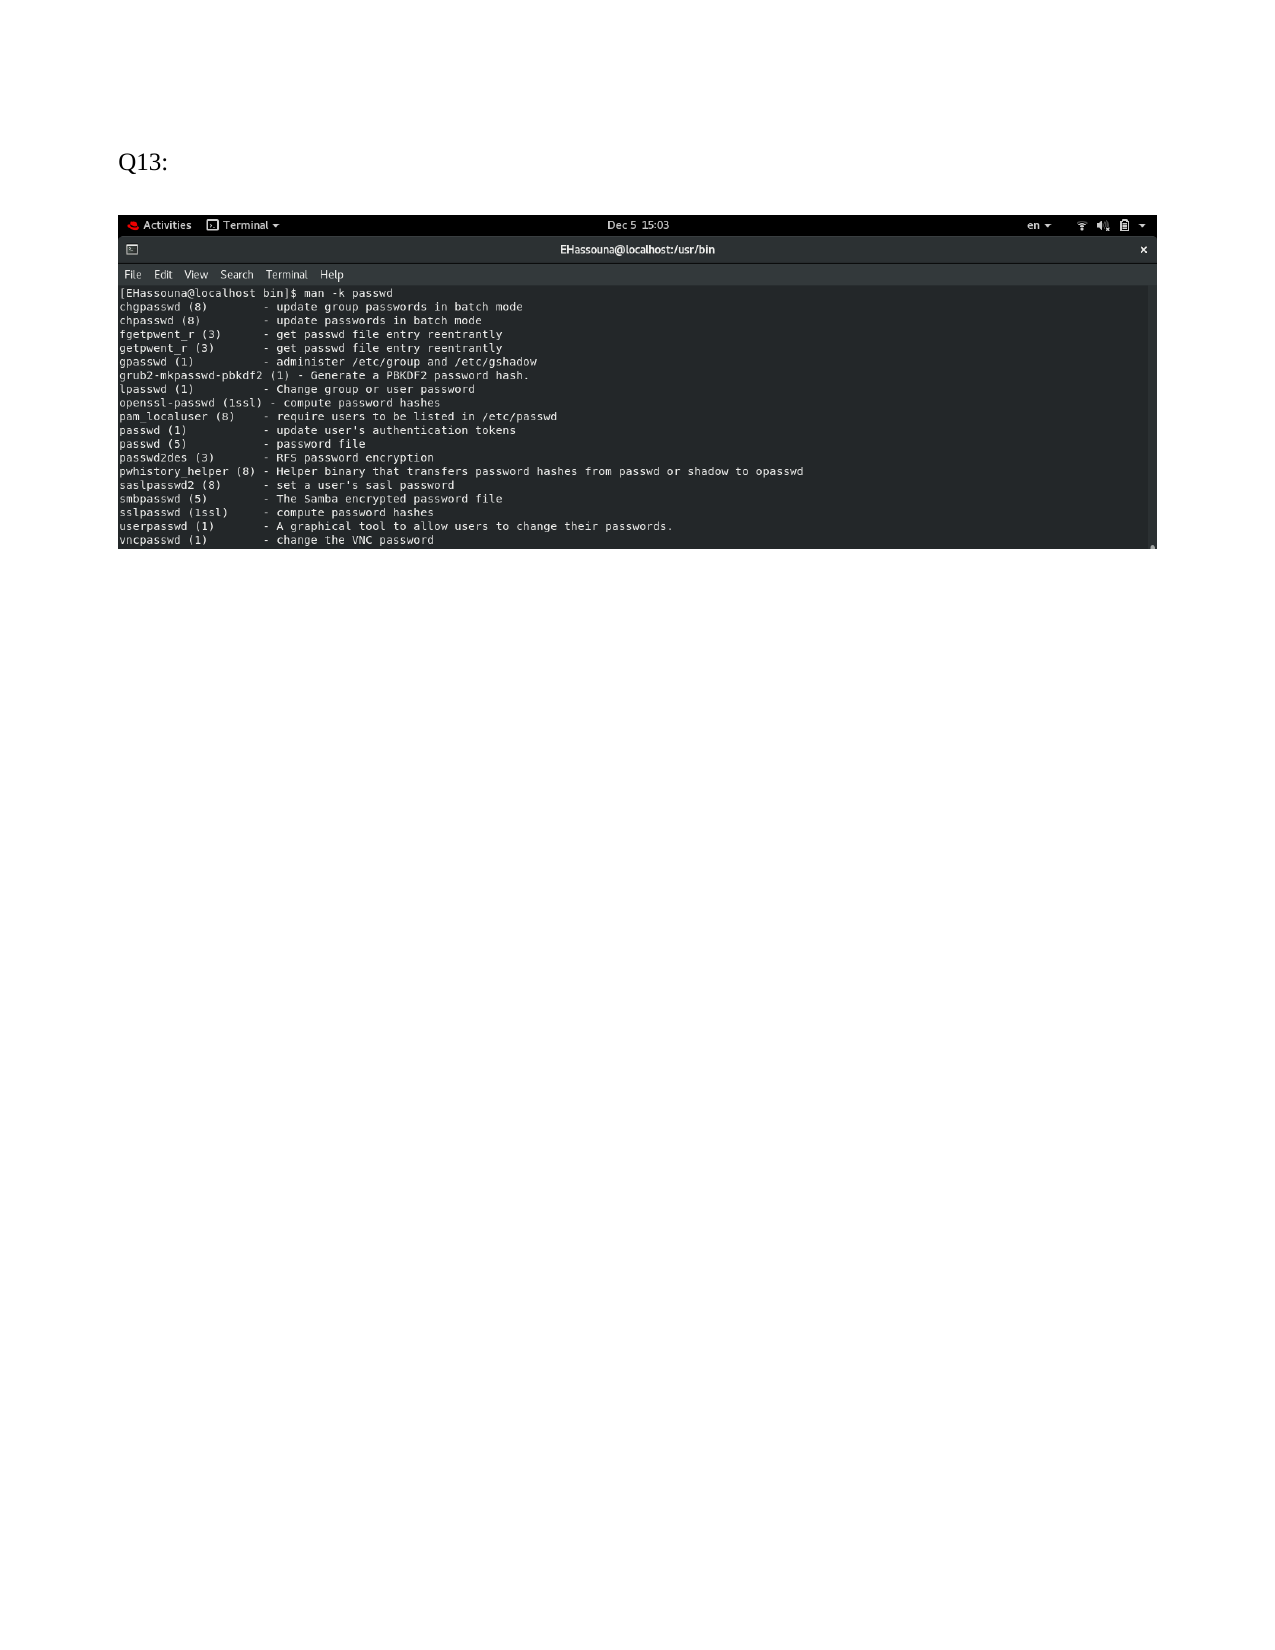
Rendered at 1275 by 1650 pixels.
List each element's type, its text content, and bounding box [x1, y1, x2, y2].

text Q13: [118, 147, 1157, 176]
picture [118, 215, 1157, 549]
